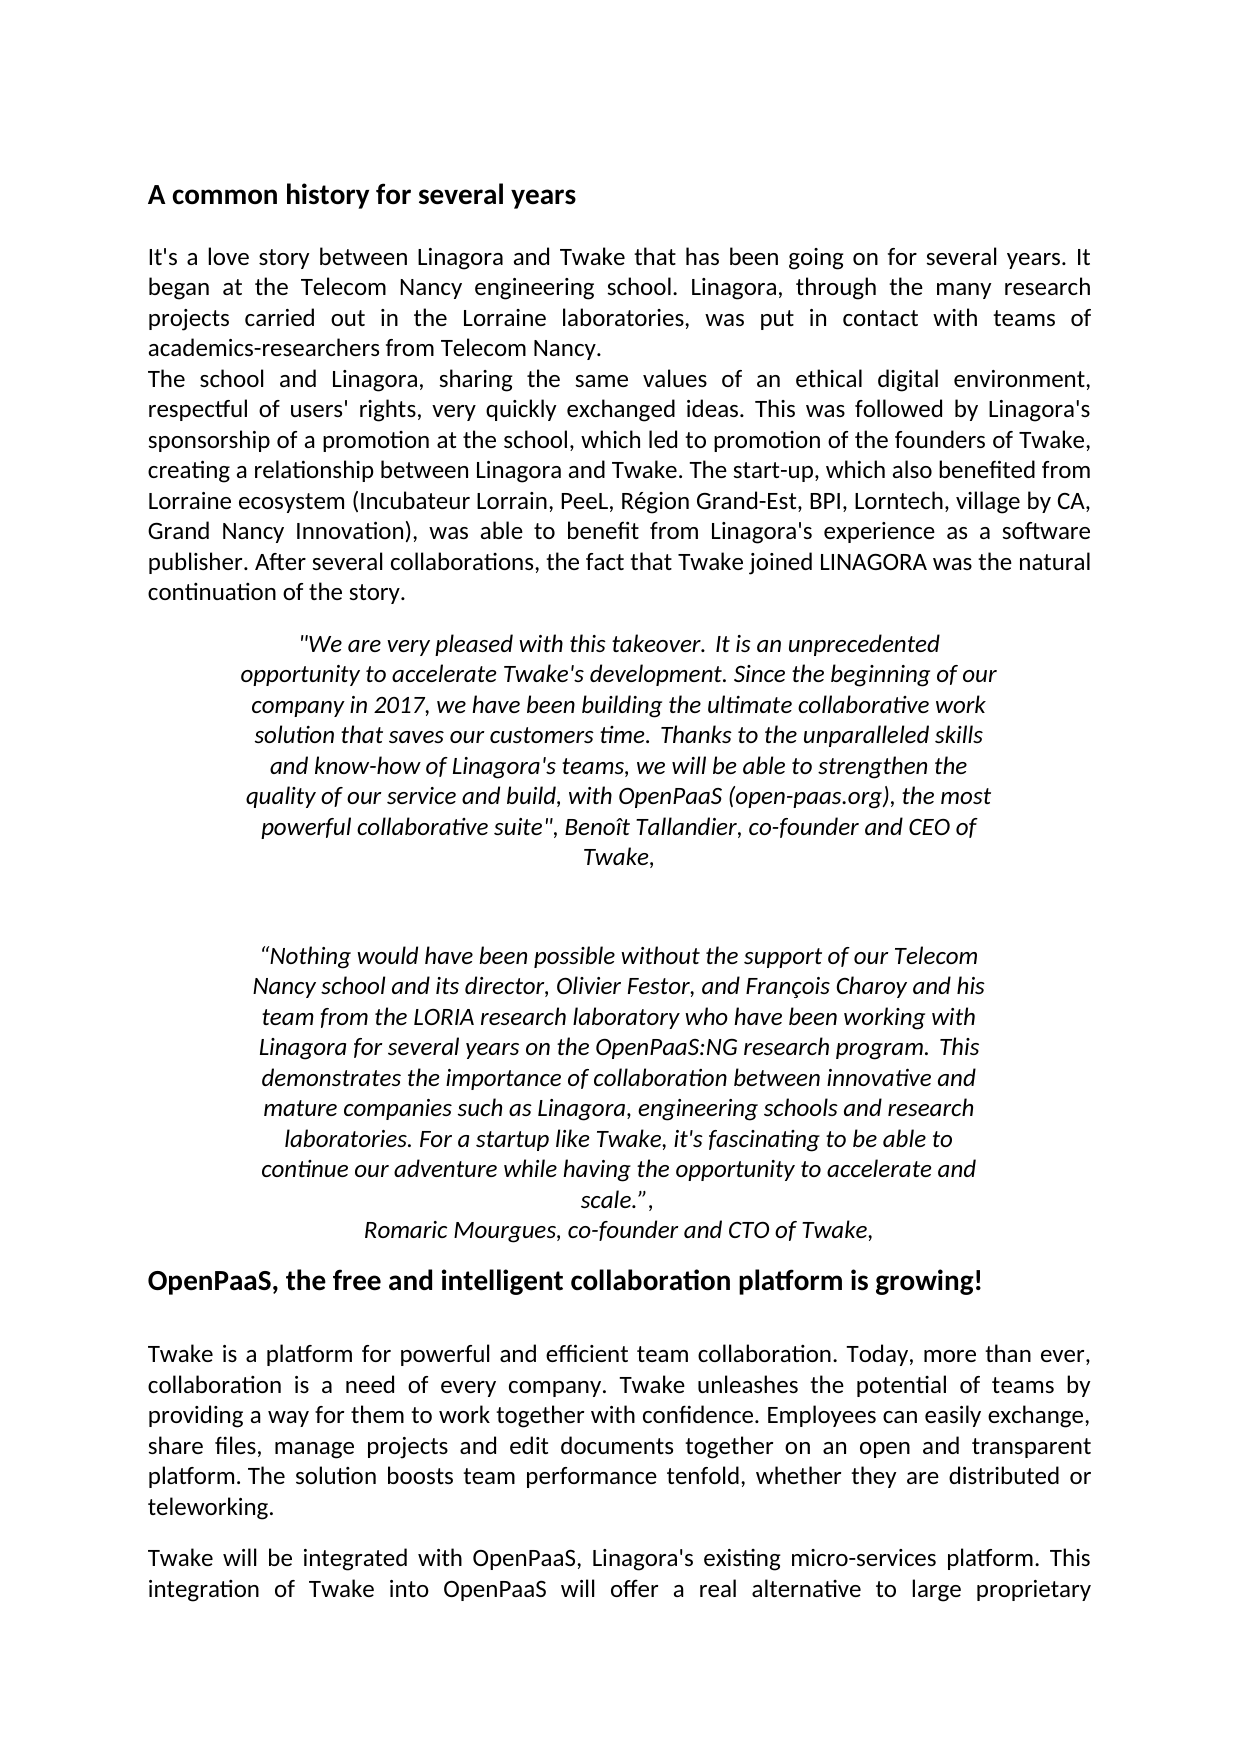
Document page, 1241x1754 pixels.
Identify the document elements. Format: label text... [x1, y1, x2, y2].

text Twake will be integrated with OpenPaaS, Linagora's existing micro-services platform. This integration of Twake into OpenPaaS will offer a real alternative to large proprietary [148, 1542, 1093, 1603]
text A common history for several years [148, 176, 1093, 212]
text "We are very pleased with this takeover. It is an unprecedented opportunity to accelerate Twake's development. Since the beginning of our company in 2017, we have been building the ultimate collaborative work solution that saves our customers time. Thanks to the unparalleled skills and know-how of Linagora's teams, we will be able to strengthen the quality of our service and build, with OpenPaaS (open-paas.org), the most powerful collaborative suite", Benoît Tallandier, co-founder and CEO of Twake, [238, 628, 1003, 872]
text The school and Linagora, sharing the same values of an ethical digital environment, respectful of users' rights, very quickly exchanged ideas. This was followed by Linagora's sponsorship of a promotion at the school, which led to promotion of the founders of Twake, creating a relationship between Linagora and Twake. The start-up, which also benefited from Lorraine ecosystem (Incubateur Lorrain, PeeL, Région Grand-Est, BPI, Lorntech, village by CA, Grand Nancy Innovation), was able to benefit from Linagora's experience as a software publisher. After several collaborations, the fact that Twake joined LINAGORA was the natural continuation of the story. [148, 363, 1093, 607]
text It's a love story between Linagora and Twake that has been going on for several years. It began at the Telecom Nancy engineering school. Linagora, through the many research projects carried out in the Lorraine laboratories, was put in contact with teams of academics-researchers from Telecom Nancy. [148, 241, 1093, 363]
text “Nothing would have been possible without the support of our Telecom Nancy school and its director, Olivier Festor, and François Charoy and his team from the LORIA research laboratory who have been working with Linagora for several years on the OpenPaaS:NG research program. This demonstrates the importance of collaboration between innovative and mature companies such as Linagora, engineering schools and research laboratories. For a startup like Twake, it's fascinating to be able to continue our adventure while having the opportunity to accelerate and scale.”, Romaric Mourgues, co-founder and CTO of Twake, [238, 940, 1003, 1245]
text Twake is a platform for powerful and efficient team collaboration. Today, more than ever, collaboration is a need of every company. Twake unleashes the potential of teams by providing a way for them to work together with confidence. Employees can easily exchange, share files, manage projects and edit documents together on an open and transparent platform. The solution boosts team performance tenfold, whether they are distributed or teleworking. [148, 1338, 1093, 1522]
text OpenPaaS, the free and intelligent collaboration platform is growing! [148, 1262, 1093, 1297]
